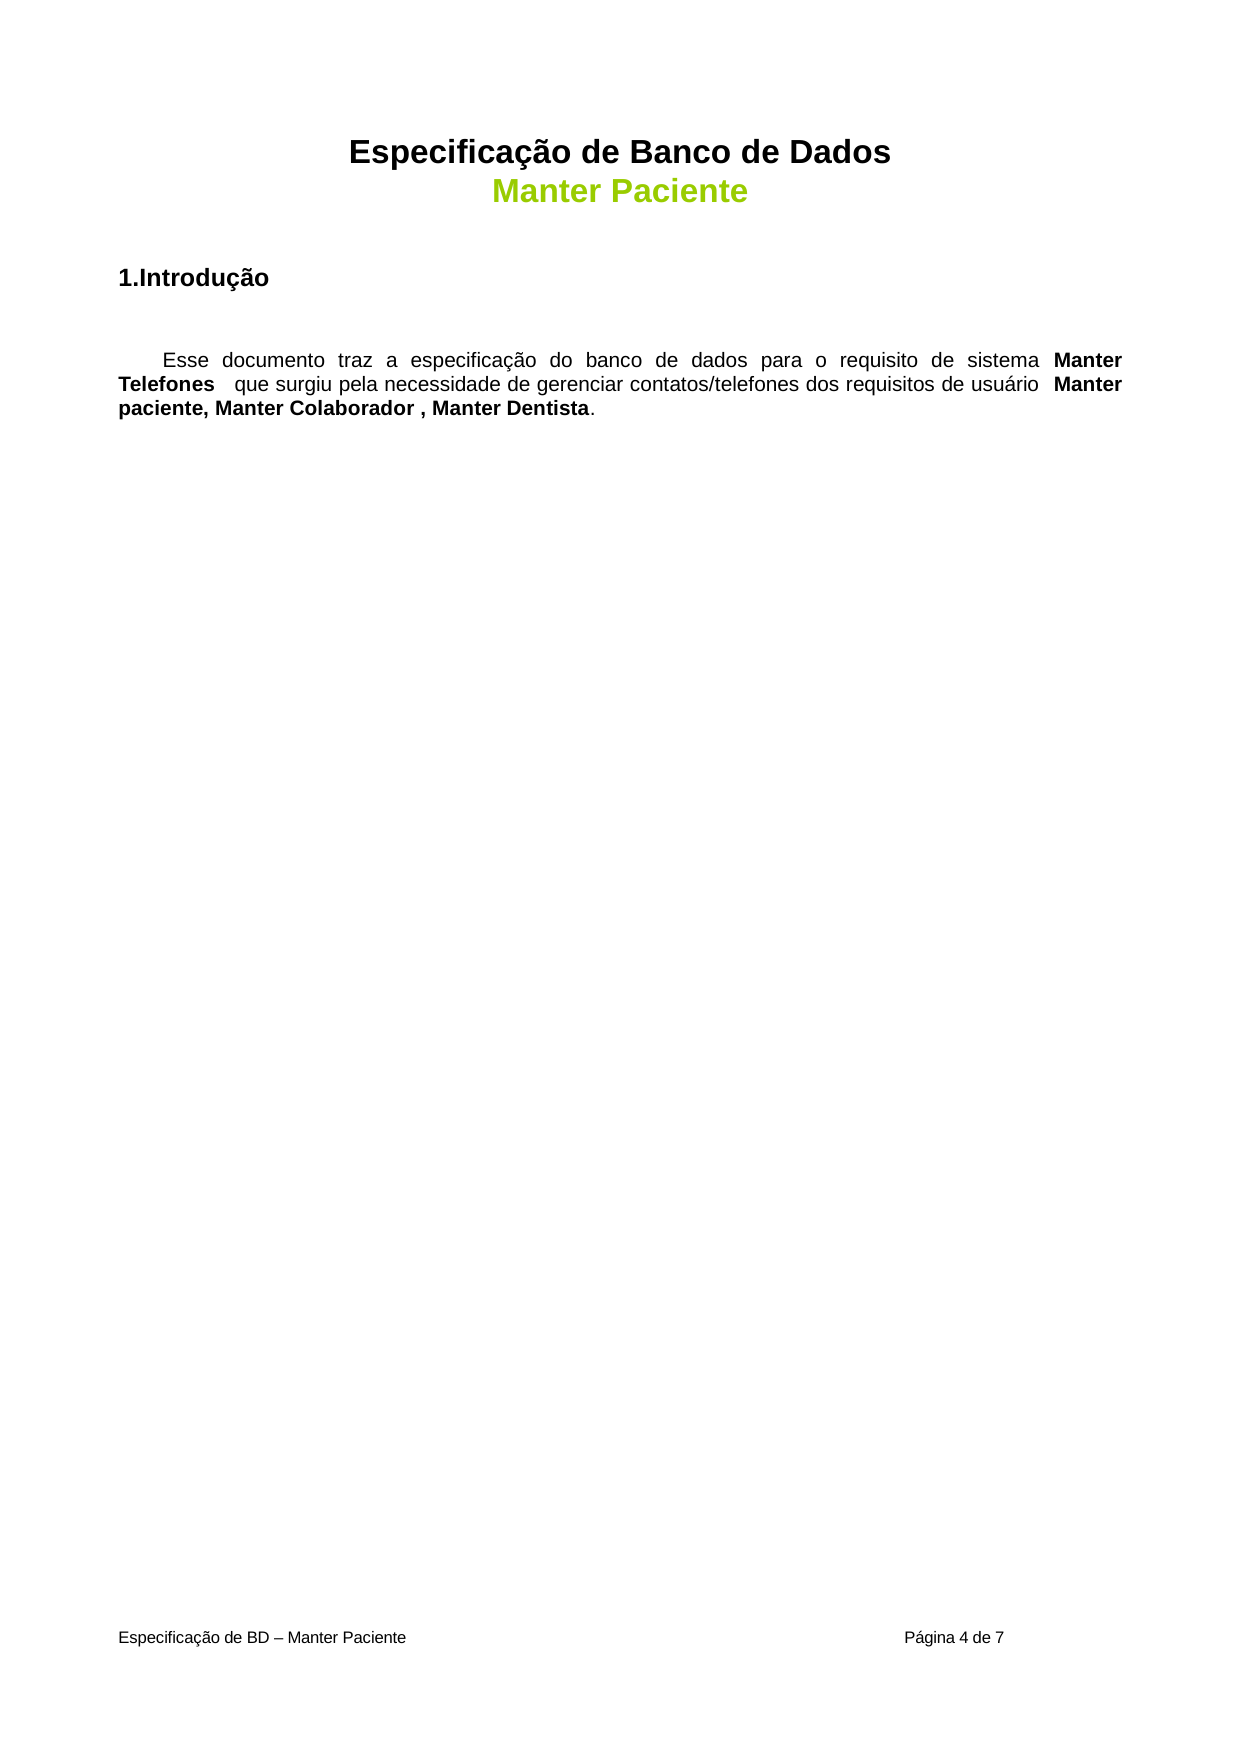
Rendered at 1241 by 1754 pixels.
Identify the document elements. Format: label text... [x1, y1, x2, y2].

subtitle Introdução [118, 263, 1122, 292]
text Esse documento traz a especificação do banco de dados para o requisito de sistema Manter Telefones que surgiu pela necessidade de gerenciar contatos/telefones dos requisitos de usuário Manter paciente, Manter Colaborador , Manter Dentista. [118, 347, 1122, 420]
title Manter Paciente [118, 171, 1122, 209]
title Especificação de Banco de Dados [118, 132, 1122, 171]
